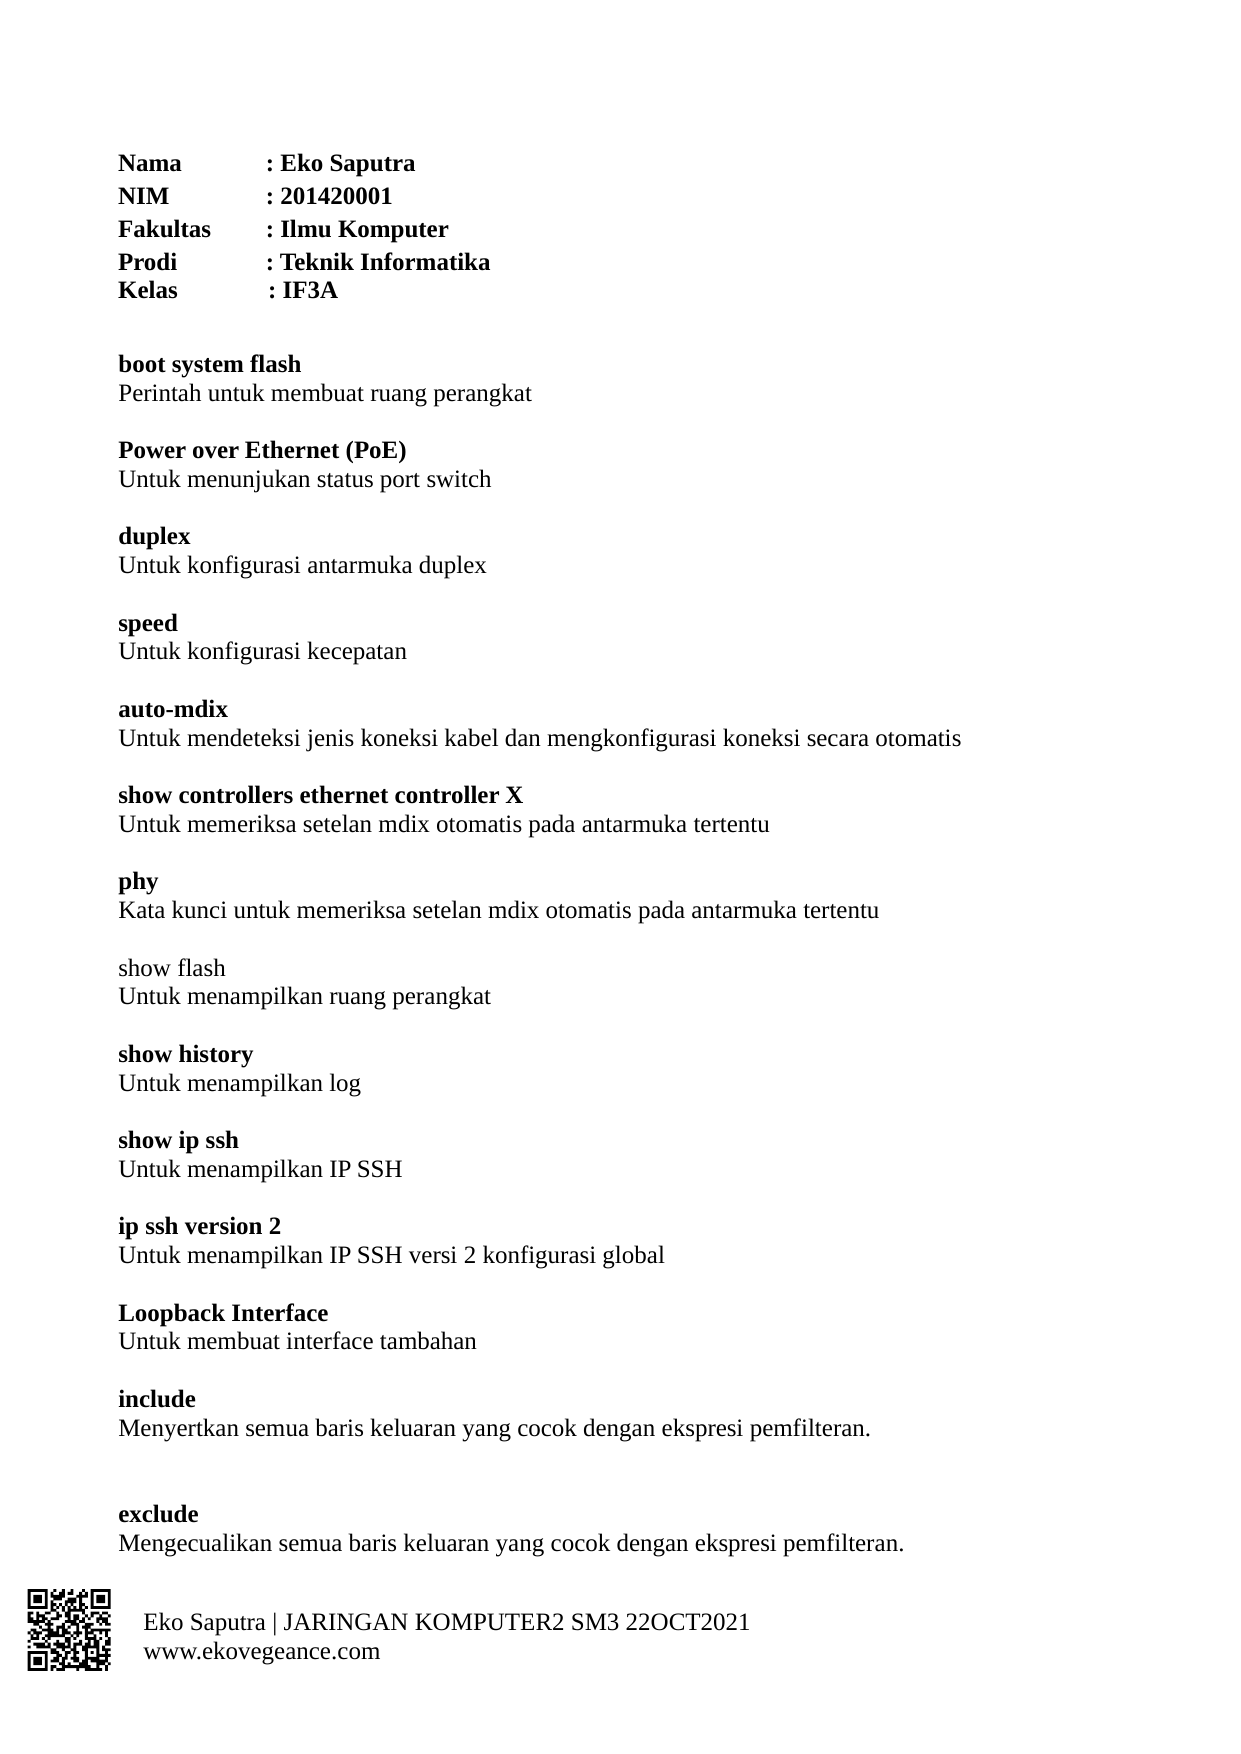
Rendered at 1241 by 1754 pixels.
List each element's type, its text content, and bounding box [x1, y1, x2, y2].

text show flash [118, 953, 1122, 981]
text Untuk menampilkan log [118, 1068, 1122, 1096]
text Untuk konfigurasi kecepatan [118, 636, 1122, 665]
text auto-mdix [118, 694, 1122, 723]
text Untuk menampilkan ruang perangkat [118, 981, 1122, 1010]
text Untuk memeriksa setelan mdix otomatis pada antarmuka tertentu [118, 809, 1122, 838]
text include [118, 1384, 1122, 1413]
text boot system flash [118, 349, 1122, 378]
text Perintah untuk membuat ruang perangkat [118, 378, 1122, 406]
text Power over Ethernet (PoE) [118, 435, 1122, 464]
text Loopback Interface [118, 1298, 1122, 1326]
text Untuk mendeteksi jenis koneksi kabel dan mengkonfigurasi koneksi secara otomatis [118, 723, 1122, 751]
text phy [118, 866, 1122, 895]
text Menyertkan semua baris keluaran yang cocok dengan ekspresi pemfilteran. [118, 1413, 1122, 1441]
text show controllers ethernet controller X [118, 780, 1122, 809]
text Untuk konfigurasi antarmuka duplex [118, 550, 1122, 579]
text Untuk menunjukan status port switch [118, 464, 1122, 493]
text Untuk membuat interface tambahan [118, 1326, 1122, 1355]
text Untuk menampilkan IP SSH versi 2 konfigurasi global [118, 1240, 1122, 1269]
text speed [118, 608, 1122, 636]
text duplex [118, 521, 1122, 550]
text exclude [118, 1499, 1122, 1528]
text Untuk menampilkan IP SSH [118, 1154, 1122, 1183]
text ip ssh version 2 [118, 1211, 1122, 1240]
text show history [118, 1039, 1122, 1068]
text Mengecualikan semua baris keluaran yang cocok dengan ekspresi pemfilteran. [118, 1528, 1122, 1556]
text Kata kunci untuk memeriksa setelan mdix otomatis pada antarmuka tertentu [118, 895, 1122, 924]
text show ip ssh [118, 1125, 1122, 1154]
